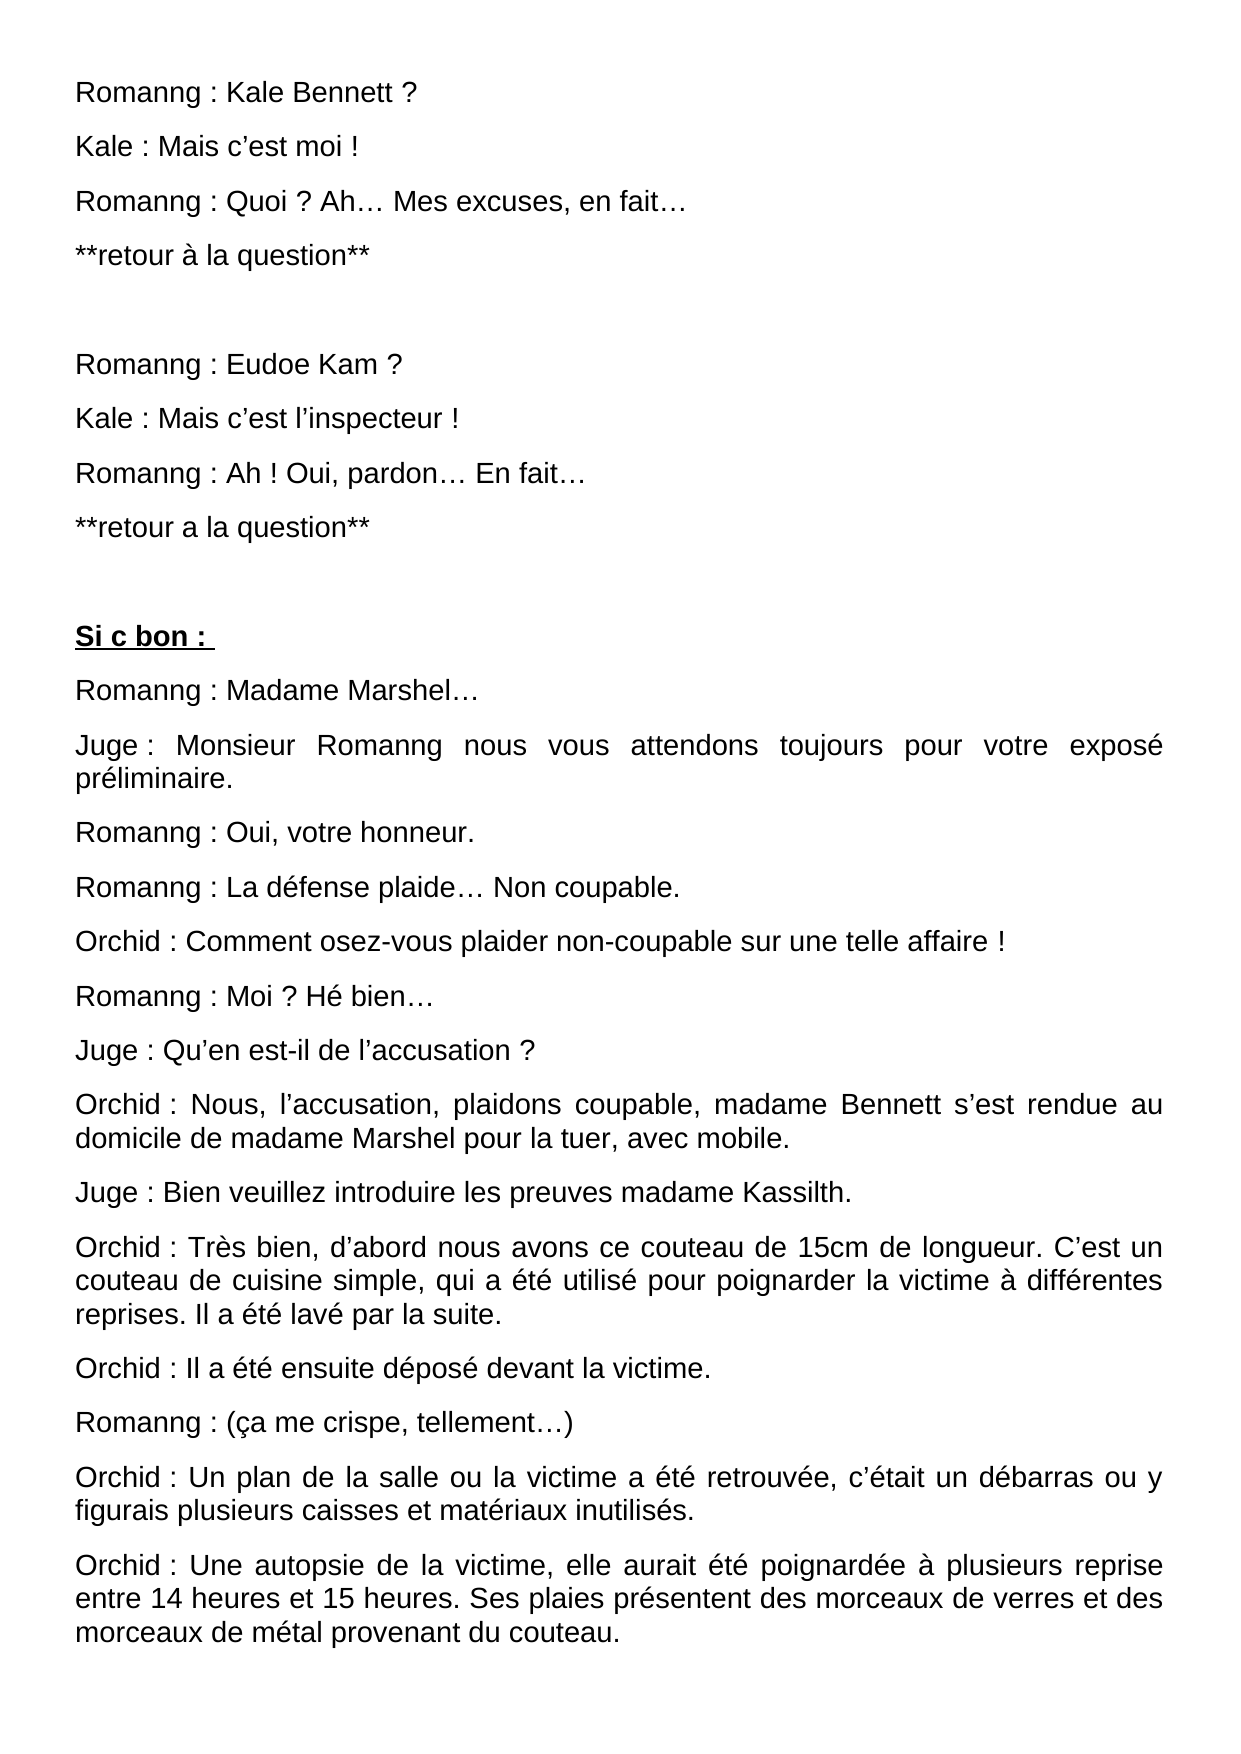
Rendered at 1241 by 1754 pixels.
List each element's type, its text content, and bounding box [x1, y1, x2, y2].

text Orchid : Il a été ensuite déposé devant la victime. [75, 1351, 1165, 1384]
text Orchid : Comment osez-vous plaider non-coupable sur une telle affaire ! [75, 924, 1165, 958]
text Romanng : Quoi ? Ah… Mes excuses, en fait… [75, 184, 1165, 217]
text Juge : Monsieur Romanng nous vous attendons toujours pour votre exposé préliminaire. [75, 727, 1165, 794]
text Juge : Qu’en est-il de l’accusation ? [75, 1033, 1165, 1066]
text Romanng : La défense plaide… Non coupable. [75, 870, 1165, 903]
text Romanng : Eudoe Kam ? [75, 347, 1165, 380]
text Kale : Mais c’est moi ! [75, 129, 1165, 163]
text Orchid : Très bien, d’abord nous avons ce couteau de 15cm de longueur. C’est un couteau de cuisine simple, qui a été utilisé pour poignarder la victime à différentes reprises. Il a été lavé par la suite. [75, 1229, 1165, 1330]
text Romanng : (ça me crispe, tellement…) [75, 1405, 1165, 1439]
text Kale : Mais c’est l’inspecteur ! [75, 401, 1165, 435]
text Orchid : Nous, l’accusation, plaidons coupable, madame Bennett s’est rendue au domicile de madame Marshel pour la tuer, avec mobile. [75, 1087, 1165, 1154]
text Romanng : Oui, votre honneur. [75, 815, 1165, 849]
text Si c bon : [75, 619, 1165, 652]
text Juge : Bien veuillez introduire les preuves madame Kassilth. [75, 1175, 1165, 1209]
text Romanng : Kale Bennett ? [75, 75, 1165, 108]
text Orchid : Une autopsie de la victime, elle aurait été poignardée à plusieurs reprise entre 14 heures et 15 heures. Ses plaies présentent des morceaux de verres et des morceaux de métal provenant du couteau. [75, 1548, 1165, 1648]
text Romanng : Ah ! Oui, pardon… En fait… [75, 456, 1165, 489]
text **retour à la question** [75, 238, 1165, 272]
text Orchid : Un plan de la salle ou la victime a été retrouvée, c’était un débarras ou y figurais plusieurs caisses et matériaux inutilisés. [75, 1460, 1165, 1527]
text Romanng : Moi ? Hé bien… [75, 978, 1165, 1012]
text **retour a la question** [75, 510, 1165, 543]
text Romanng : Madame Marshel… [75, 673, 1165, 707]
